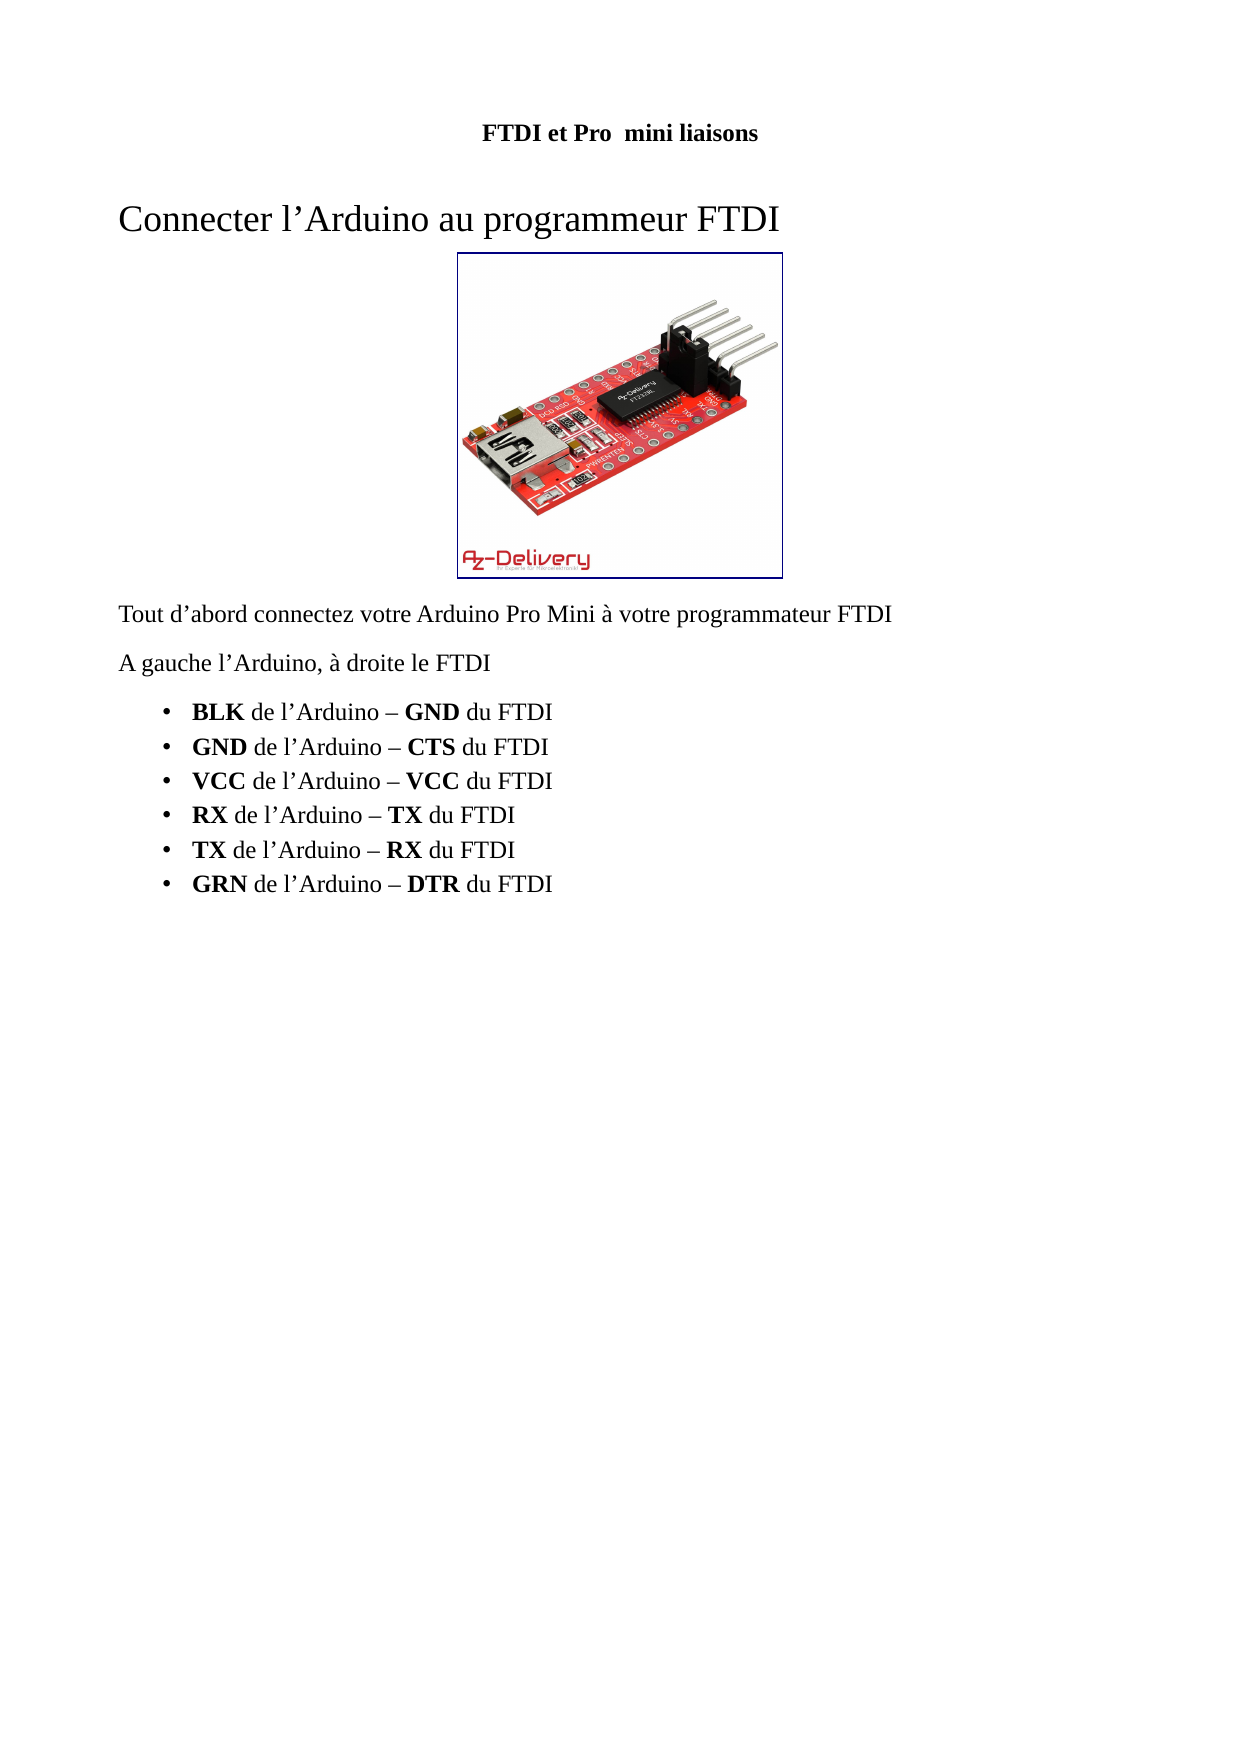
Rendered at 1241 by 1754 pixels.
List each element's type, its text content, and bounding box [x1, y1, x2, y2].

list VCC de l’Arduino – VCC du FTDI [162, 766, 1122, 795]
text FTDI et Pro mini liaisons [118, 118, 1122, 147]
list GRN de l’Arduino – DTR du FTDI [162, 869, 1122, 898]
list TX de l’Arduino – RX du FTDI [162, 835, 1122, 864]
list BLK de l’Arduino – GND du FTDI [162, 697, 1122, 726]
list RX de l’Arduino – TX du FTDI [162, 801, 1122, 829]
picture [458, 254, 782, 577]
text Tout d’abord connectez votre Arduino Pro Mini à votre programmateur FTDI [118, 599, 1122, 628]
list GND de l’Arduino – CTS du FTDI [162, 732, 1122, 760]
text A gauche l’Arduino, à droite le FTDI [118, 648, 1122, 677]
subtitle Connecter l’Arduino au programmeur FTDI [118, 196, 1122, 239]
